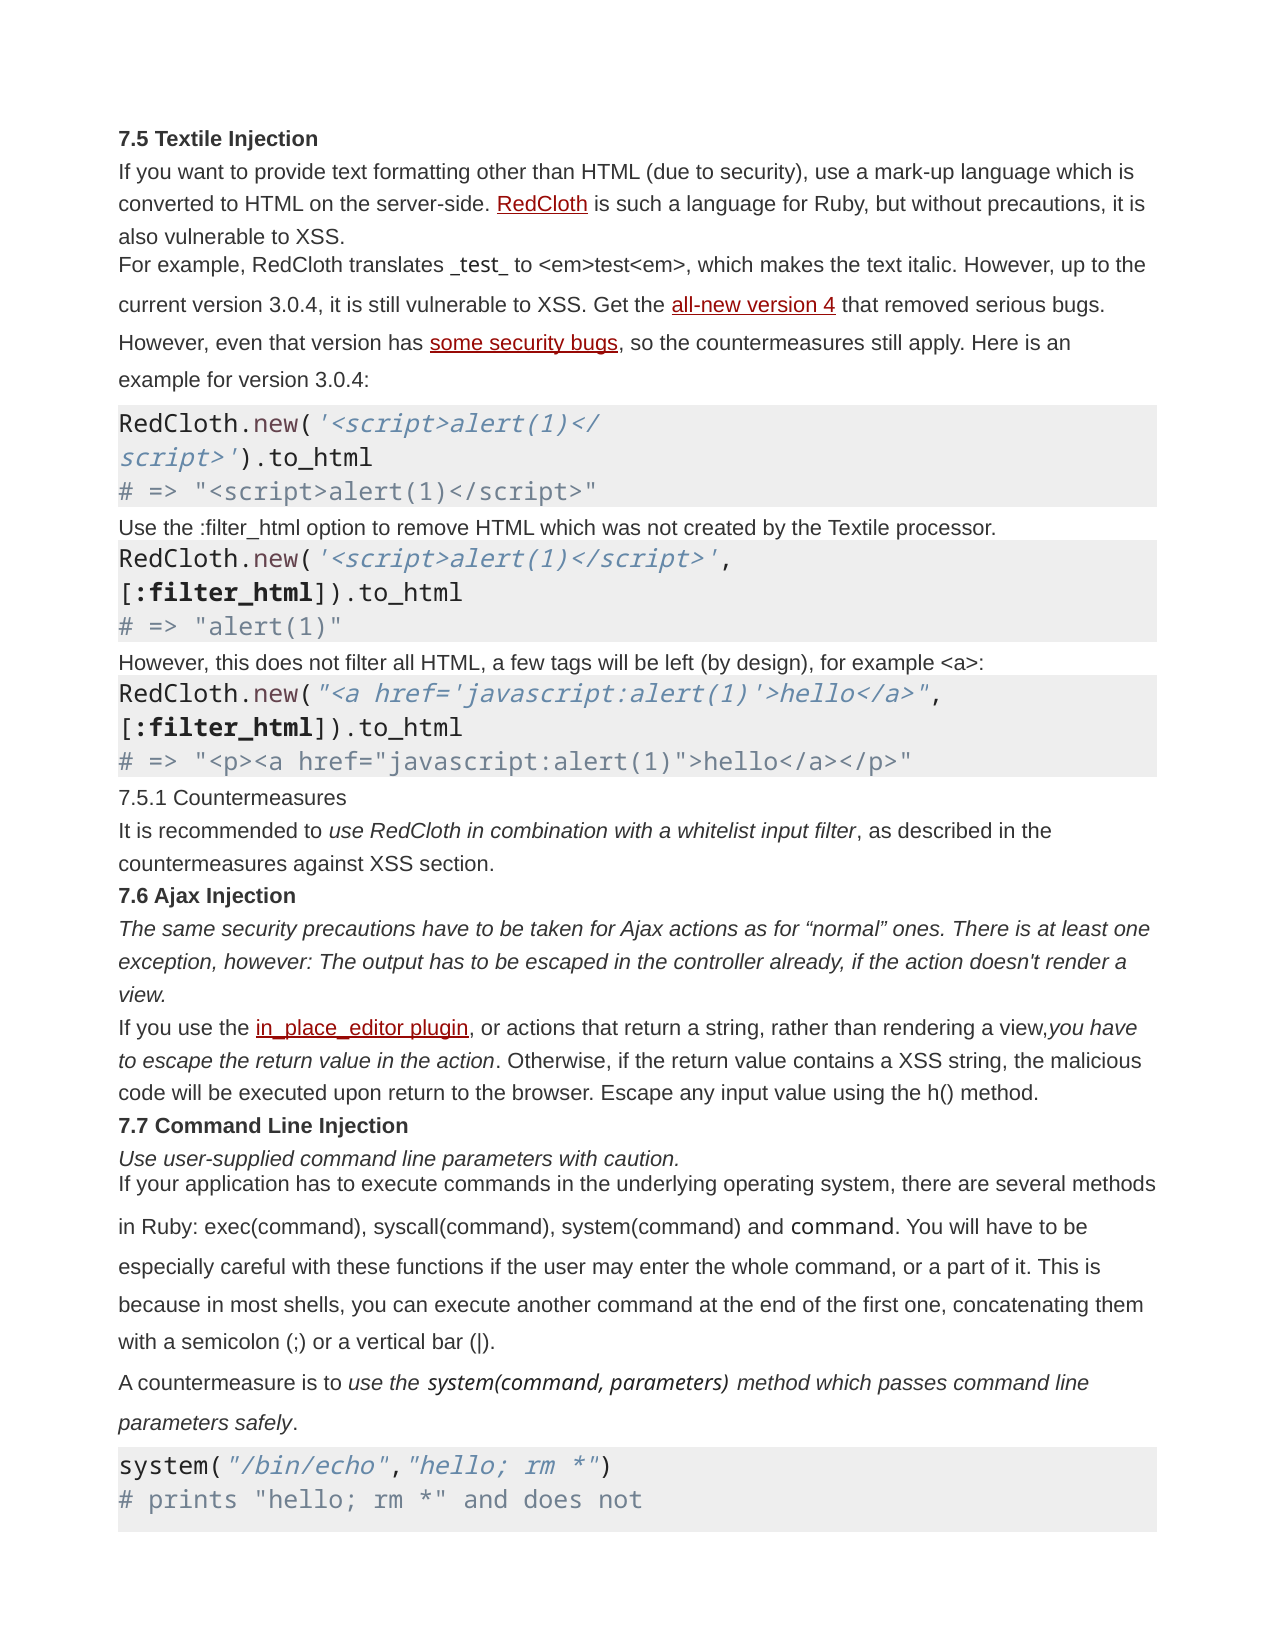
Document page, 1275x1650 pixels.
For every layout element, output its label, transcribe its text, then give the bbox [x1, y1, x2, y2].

table_header system("/bin/echo","hello; rm *") # prints "hello; rm *" and does not [118, 1447, 698, 1515]
text If you use the in_place_editor plugin, or actions that return a string, rather than rendering a view,you have to escape the return value in the action. Otherwise, if the return value contains a XSS string, the malicious code will be executed upon return to the browser. Escape any input value using the h() method. [118, 1007, 1157, 1106]
text A countermeasure is to use the system(command, parameters) method which passes command line parameters safely. [118, 1367, 1157, 1435]
text If your application has to execute commands in the underlying operating system, there are several methods in Ruby: exec(command), syscall(command), system(command) and command. You will have to be especially careful with these functions if the user may enter the whole command, or a part of it. This is because in most shells, you can execute another command at the end of the first one, concatenating them with a semicolon (;) or a vertical bar (|). [118, 1171, 1157, 1354]
text If you want to provide text formatting other than HTML (due to security), use a mark-up language which is converted to HTML on the server-side. RedCloth is such a language for Ruby, but without precautions, it is also vulnerable to XSS. [118, 151, 1157, 249]
table_header RedCloth.new('<script>alert(1)</script>', [:filter_html]).to_html # => "alert(1)" [118, 540, 938, 642]
table_header RedCloth.new('<script>alert(1)</script>').to_html # => "<script>alert(1)</script>" [118, 405, 748, 507]
subtitle 7.5 Textile Injection [118, 118, 1157, 151]
text Use the :filter_html option to remove HTML which was not created by the Textile processor. [118, 507, 1157, 540]
text Use user-supplied command line parameters with caution. [118, 1138, 1157, 1171]
subtitle 7.6 Ajax Injection [118, 876, 1157, 909]
table_header RedCloth.new("<a href='javascript:alert(1)'>hello</a>", [:filter_html]).to_html # => "<p><a href="javascript:alert(1)">hello</a></p>" [118, 675, 1122, 777]
text It is recommended to use RedCloth in combination with a whitelist input filter, as described in the countermeasures against XSS section. [118, 810, 1157, 876]
subtitle 7.5.1 Countermeasures [118, 777, 1157, 810]
text The same security precautions have to be taken for Ajax actions as for “normal” ones. There is at least one exception, however: The output has to be escaped in the controller already, if the action doesn't render a view. [118, 909, 1157, 1007]
text For example, RedCloth translates _test_ to <em>test<em>, which makes the text italic. However, up to the current version 3.0.4, it is still vulnerable to XSS. Get the all-new version 4 that removed serious bugs. However, even that version has some security bugs, so the countermeasures still apply. Here is an example for version 3.0.4: [118, 249, 1157, 393]
subtitle 7.7 Command Line Injection [118, 1106, 1157, 1138]
text However, this does not filter all HTML, a few tags will be left (by design), for example <a>: [118, 642, 1157, 675]
